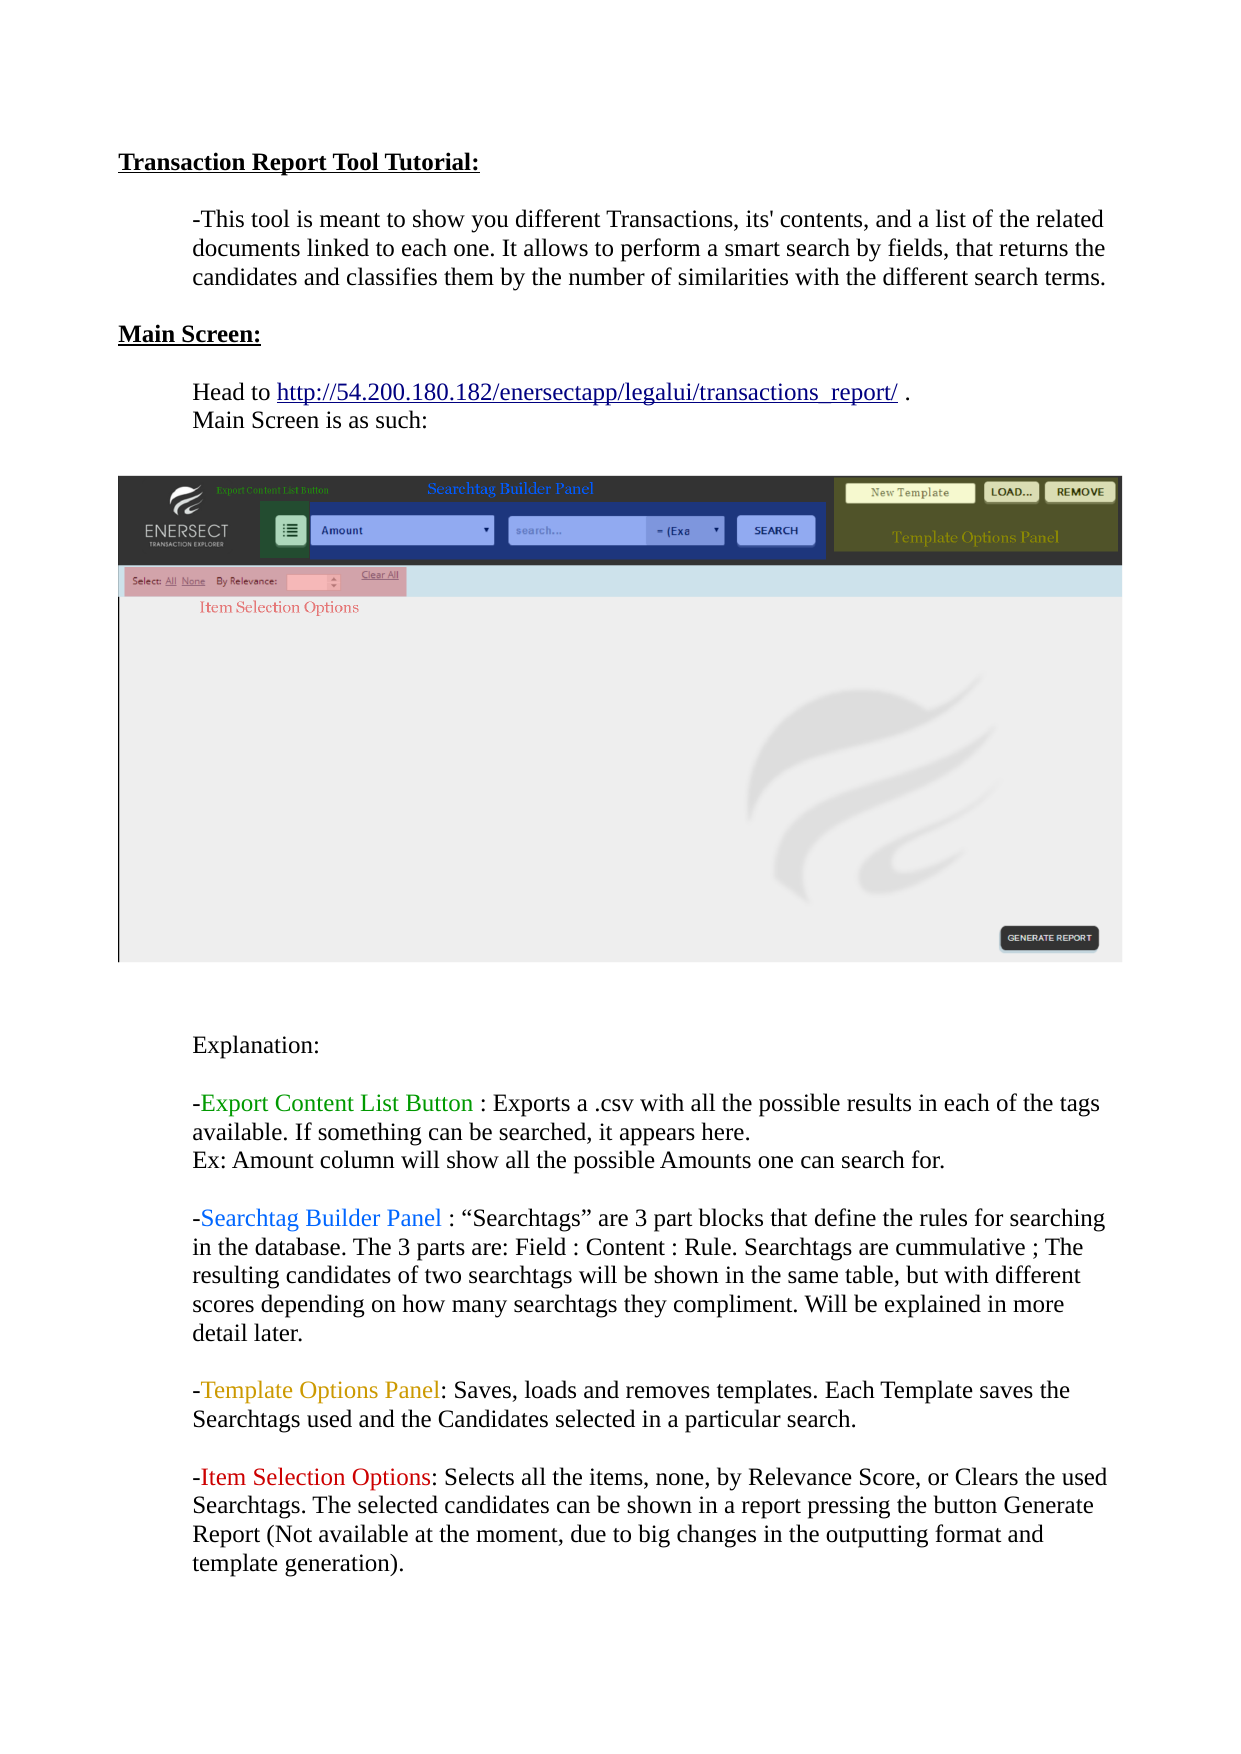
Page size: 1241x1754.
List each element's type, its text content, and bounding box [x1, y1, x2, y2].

text -Searchtag Builder Panel : “Searchtags” are 3 part blocks that define the rules for searching [118, 1203, 1122, 1232]
text -Item Selection Options: Selects all the items, none, by Relevance Score, or Clears the used Searchtags. The selected candidates can be shown in a report pressing the button Generate Report (Not available at the moment, due to big changes in the outputting format and template generation). [118, 1462, 1122, 1577]
text candidates and classifies them by the number of similarities with the different search terms. [118, 262, 1122, 291]
text Transaction Report Tool Tutorial: [118, 147, 1122, 176]
text Ex: Amount column will show all the possible Amounts one can search for. [118, 1146, 1122, 1174]
text Main Screen is as such: [118, 406, 1122, 434]
text -Export Content List Button : Exports a .csv with all the possible results in each of the tags available. If something can be searched, it appears here. [118, 1088, 1122, 1146]
text in the database. The 3 parts are: Field : Content : Rule. Searchtags are cummulative ; The resulting candidates of two searchtags will be shown in the same table, but with different scores depending on how many searchtags they compliment. Will be explained in more [118, 1232, 1122, 1318]
text Head to http://54.200.180.182/enersectapp/legalui/transactions_report/ . [118, 377, 1122, 406]
text -Template Options Panel: Saves, loads and removes templates. Each Template saves the Searchtags used and the Candidates selected in a particular search. [118, 1376, 1122, 1433]
picture [118, 437, 1123, 1002]
text -This tool is meant to show you different Transactions, its' contents, and a list of the related documents linked to each one. It allows to perform a smart search by fields, that returns the [118, 204, 1122, 262]
text Main Screen: [118, 319, 1122, 348]
text detail later. [118, 1318, 1122, 1347]
text Explanation: [118, 1031, 1122, 1059]
